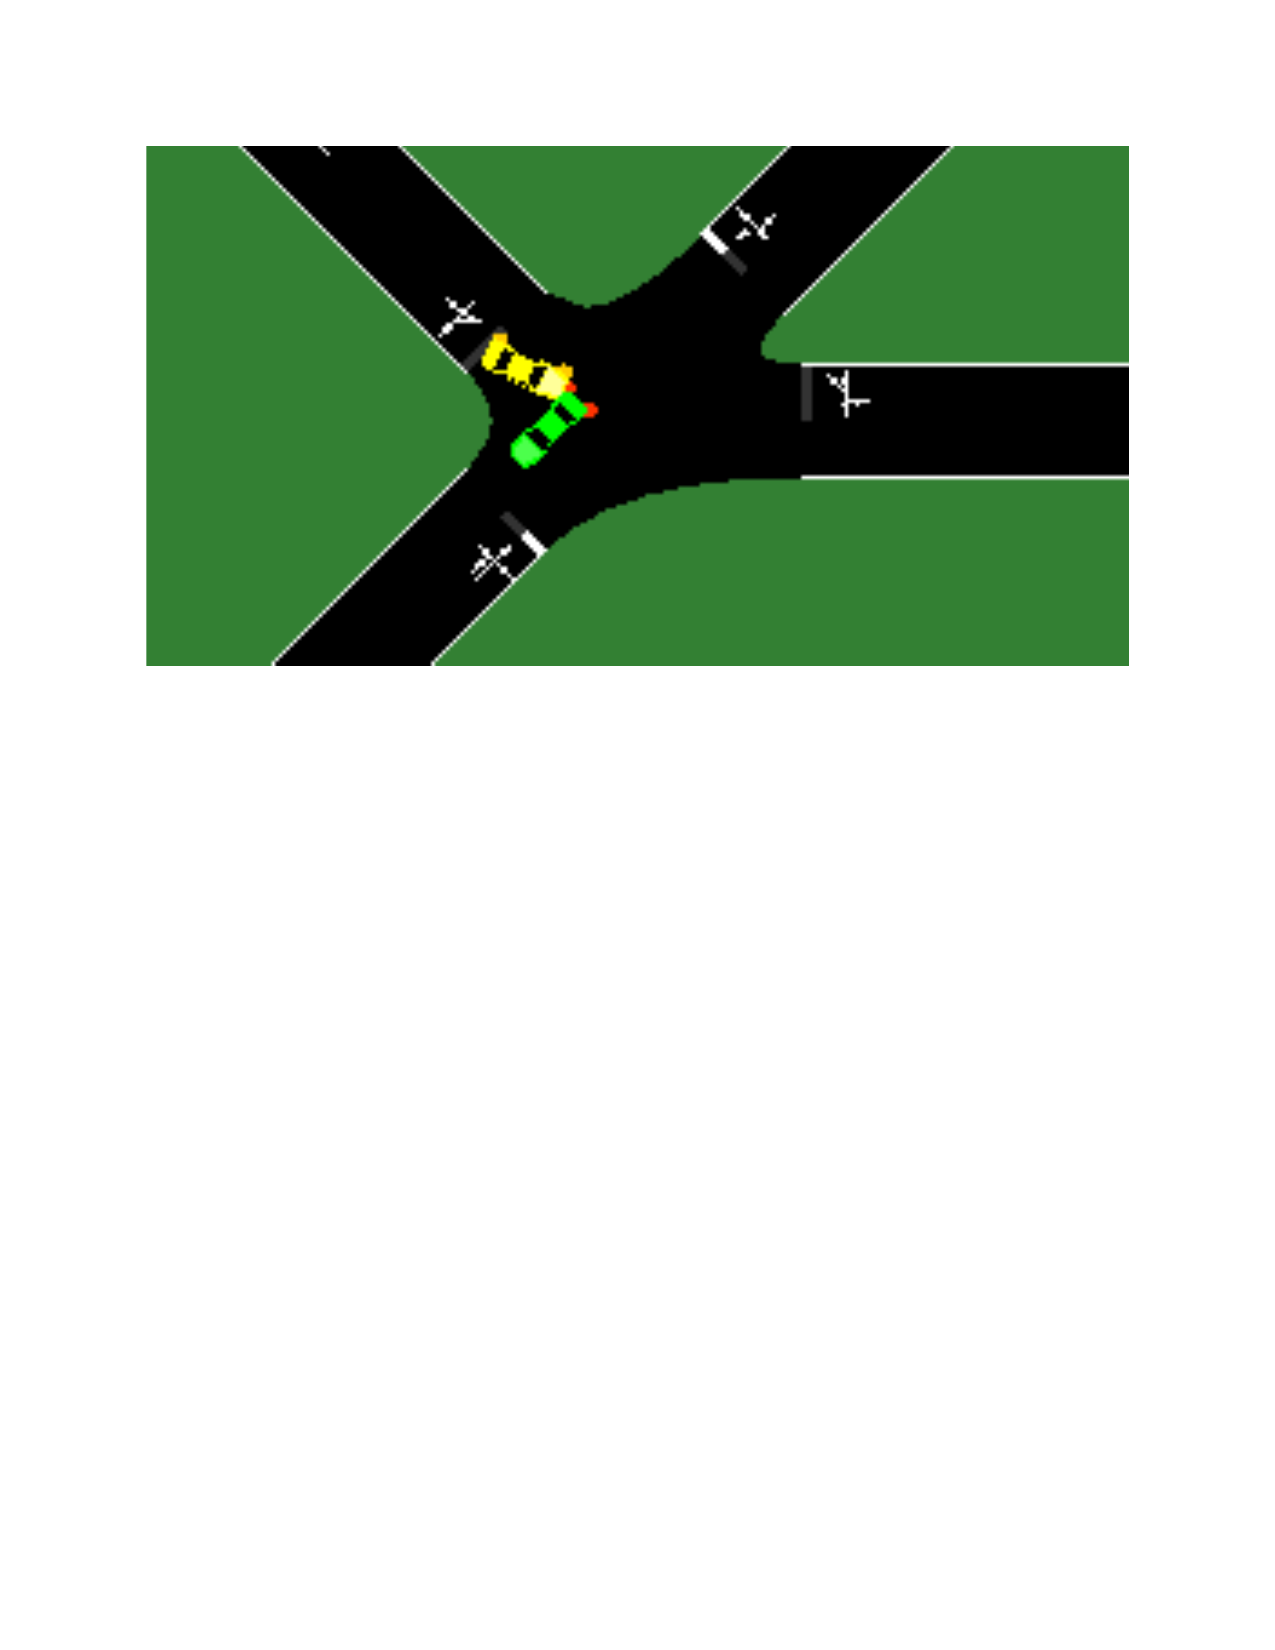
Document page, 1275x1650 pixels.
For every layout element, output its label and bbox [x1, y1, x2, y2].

picture [146, 146, 1129, 666]
